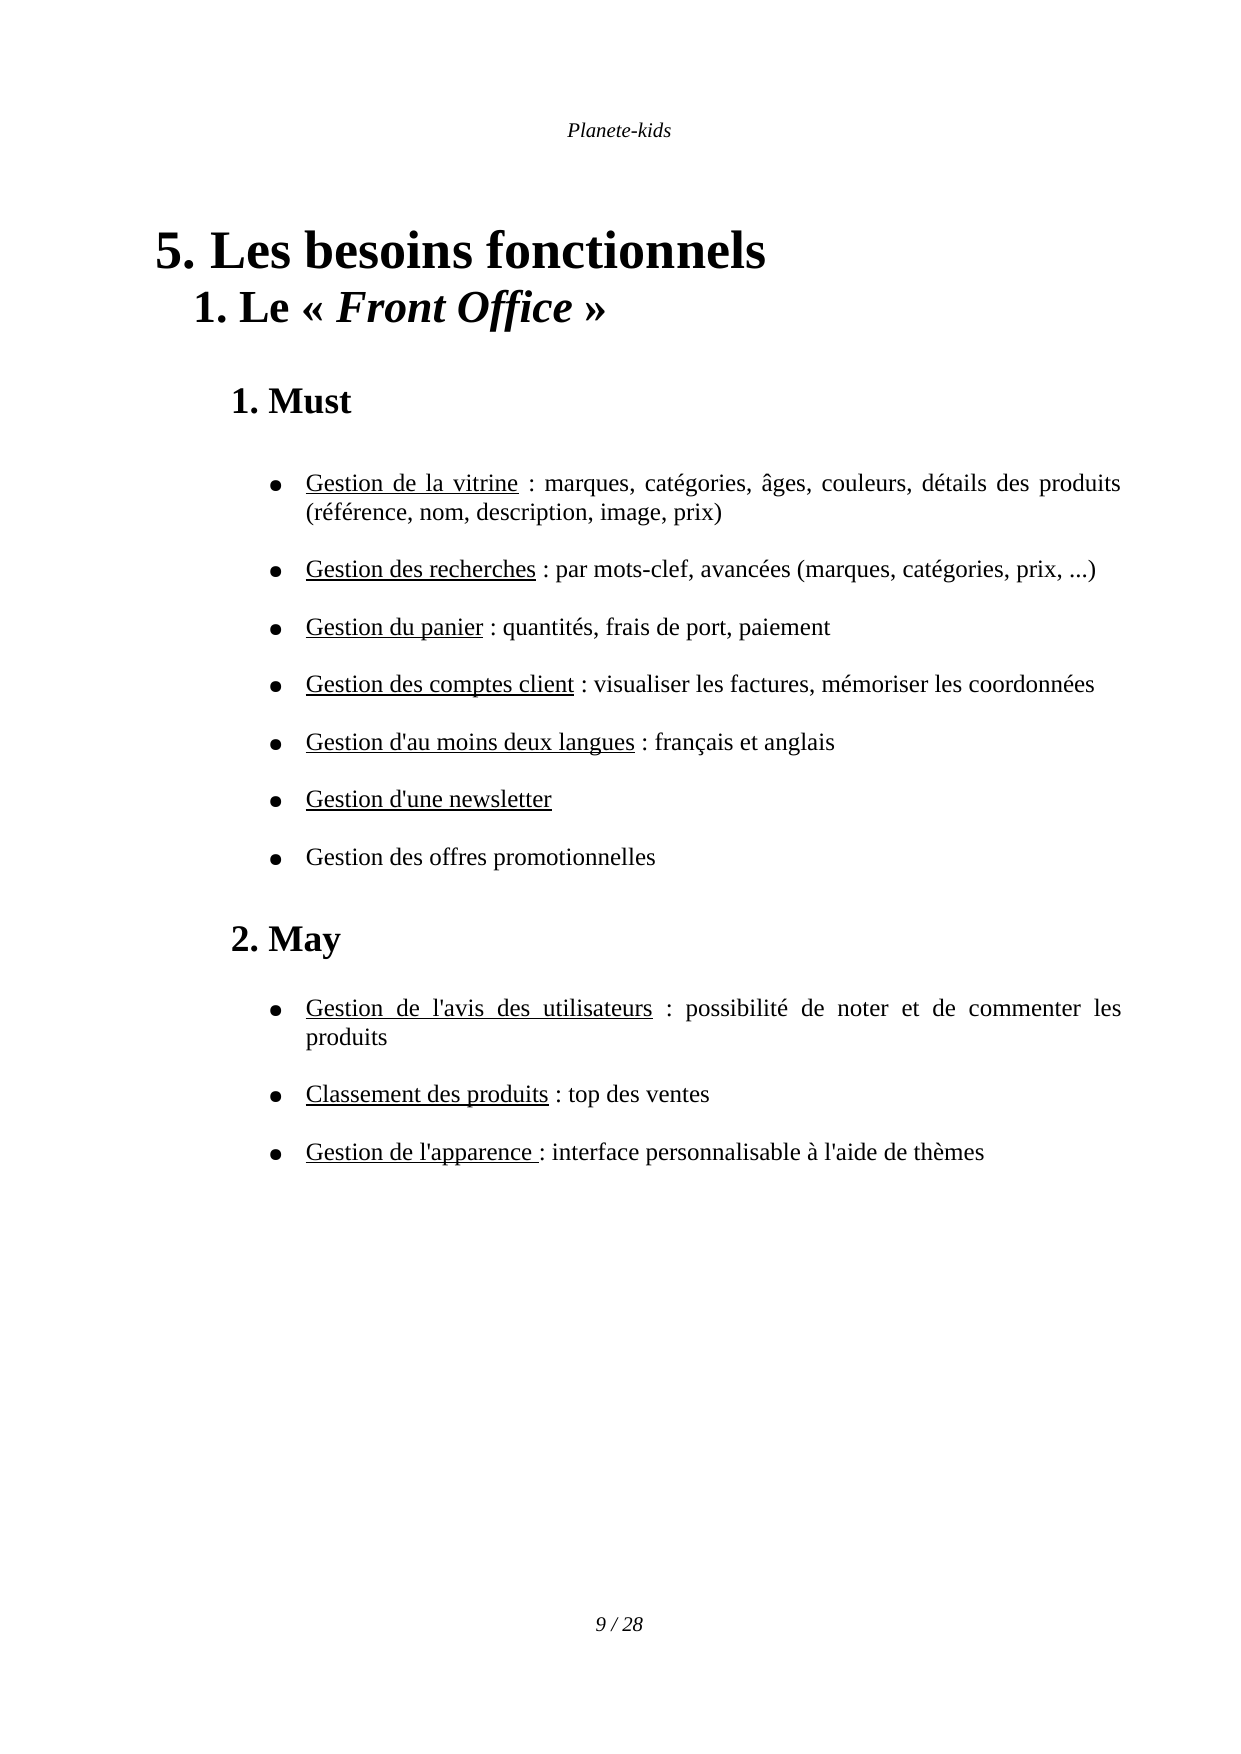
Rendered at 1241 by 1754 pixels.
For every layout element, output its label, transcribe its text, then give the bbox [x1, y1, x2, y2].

subtitle Le « Front Office » [193, 280, 1122, 333]
list Gestion des offres promotionnelles [268, 842, 1122, 870]
list Gestion d'au moins deux langues : français et anglais [268, 727, 1122, 755]
list Gestion de la vitrine : marques, catégories, âges, couleurs, détails des produits (référence, nom, description, image, prix) [268, 468, 1122, 525]
list Gestion des comptes client : visualiser les factures, mémoriser les coordonnées [268, 669, 1122, 698]
list Gestion d'une newsletter [268, 784, 1122, 813]
list Gestion du panier : quantités, frais de port, paiement [268, 612, 1122, 640]
subtitle Must [231, 379, 1122, 422]
list Gestion de l'avis des utilisateurs : possibilité de noter et de commenter les produits [268, 993, 1122, 1051]
subtitle May [231, 916, 1122, 959]
list Gestion des recherches : par mots-clef, avancées (marques, catégories, prix, ...) [268, 554, 1122, 583]
subtitle Les besoins fonctionnels [156, 218, 1122, 280]
list Gestion de l'apparence : interface personnalisable à l'aide de thèmes [268, 1137, 1122, 1166]
list Classement des produits : top des ventes [268, 1079, 1122, 1108]
